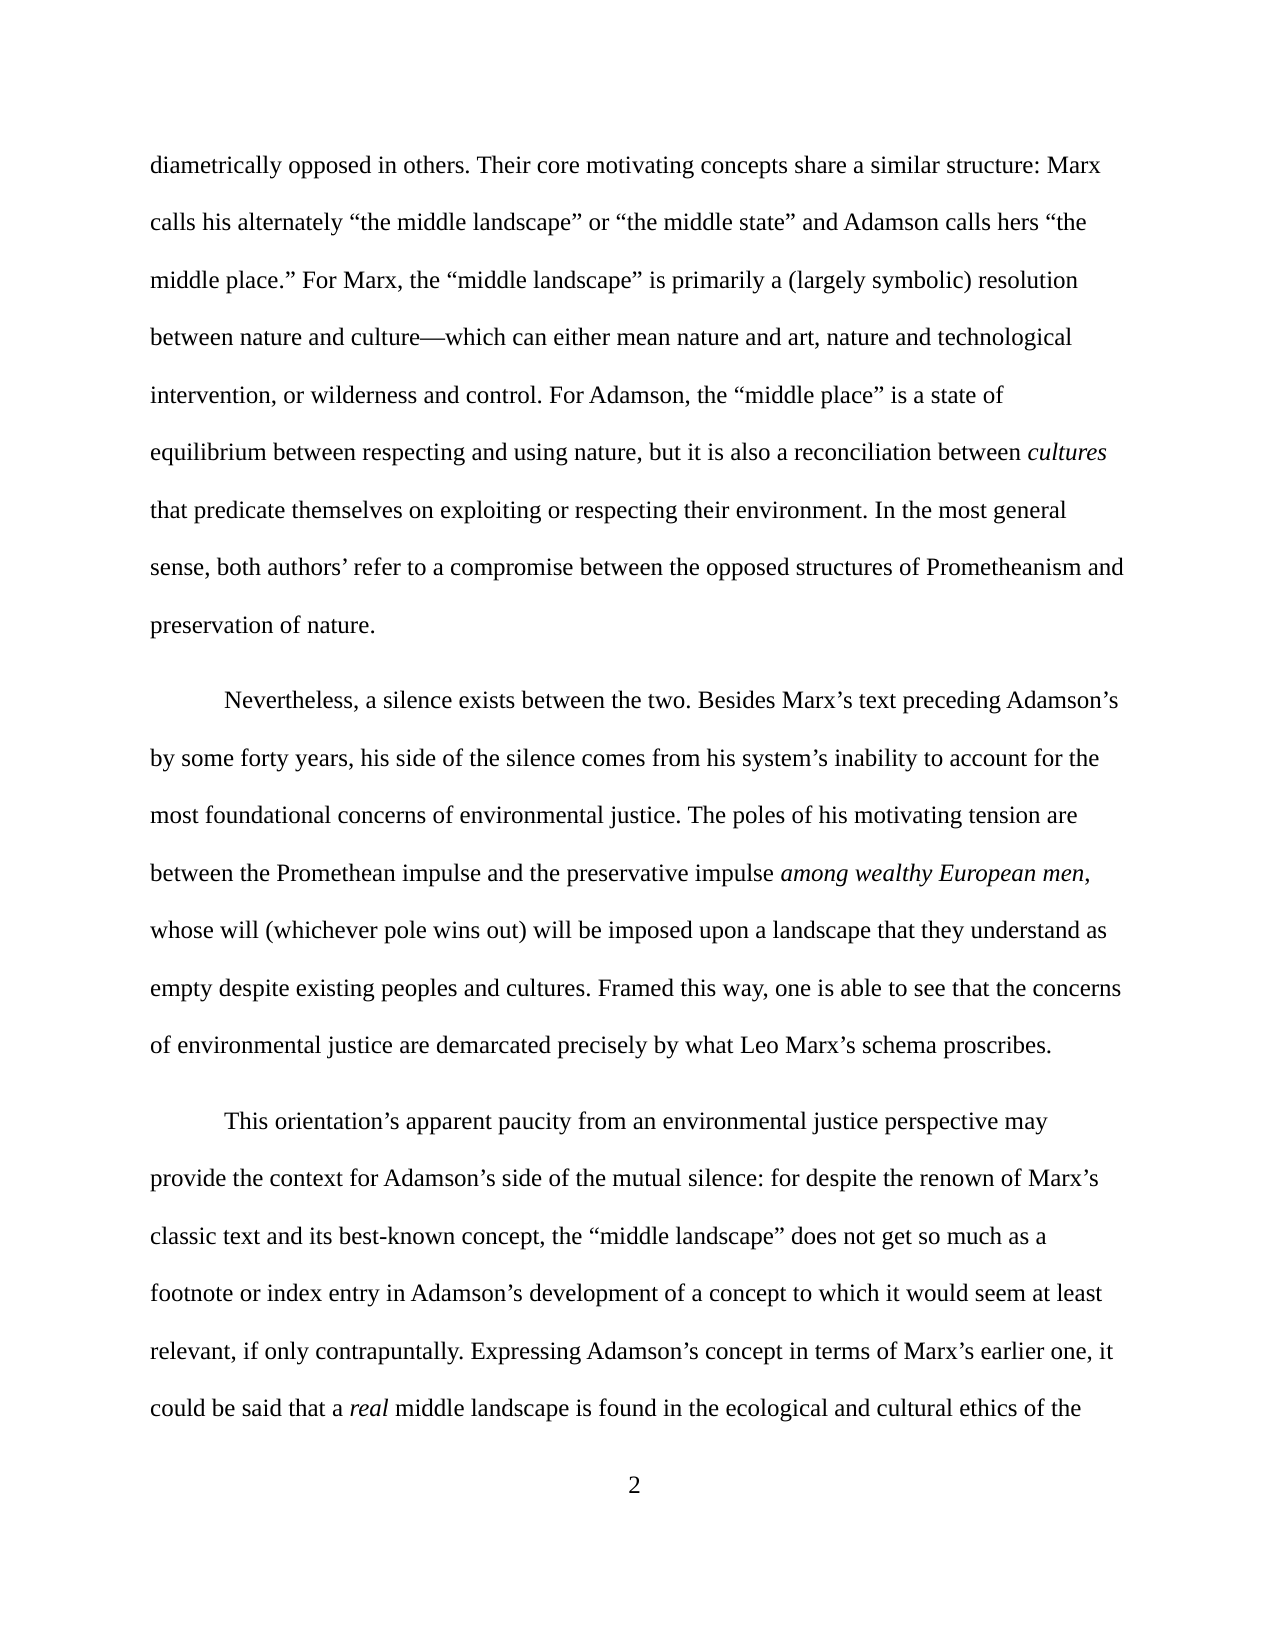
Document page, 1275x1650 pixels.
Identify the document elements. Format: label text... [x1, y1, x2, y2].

text This orientation’s apparent paucity from an environmental justice perspective may provide the context for Adamson’s side of the mutual silence: for despite the renown of Marx’s classic text and its best-known concept, the “middle landscape” does not get so much as a footnote or index entry in Adamson’s development of a concept to which it would seem at least relevant, if only contrapuntally. Expressing Adamson’s concept in terms of Marx’s earlier one, it could be said that a real middle landscape is found in the ecological and cultural ethics of the [150, 1106, 1125, 1422]
text diametrically opposed in others. Their core motivating concepts share a similar structure: Marx calls his alternately “the middle landscape” or “the middle state” and Adamson calls hers “the middle place.” For Marx, the “middle landscape” is primarily a (largely symbolic) resolution between nature and culture—which can either mean nature and art, nature and technological intervention, or wilderness and control. For Adamson, the “middle place” is a state of equilibrium between respecting and using nature, but it is also a reconciliation between cultures that predicate themselves on exploiting or respecting their environment. In the most general sense, both authors’ refer to a compromise between the opposed structures of Prometheanism and preservation of nature. [150, 150, 1125, 639]
text Nevertheless, a silence exists between the two. Besides Marx’s text preceding Adamson’s by some forty years, his side of the silence comes from his system’s inability to account for the most foundational concerns of environmental justice. The poles of his motivating tension are between the Promethean impulse and the preservative impulse among wealthy European men, whose will (whichever pole wins out) will be imposed upon a landscape that they understand as empty despite existing peoples and cultures. Framed this way, one is able to see that the concerns of environmental justice are demarcated precisely by what Leo Marx’s schema proscribes. [150, 685, 1125, 1059]
